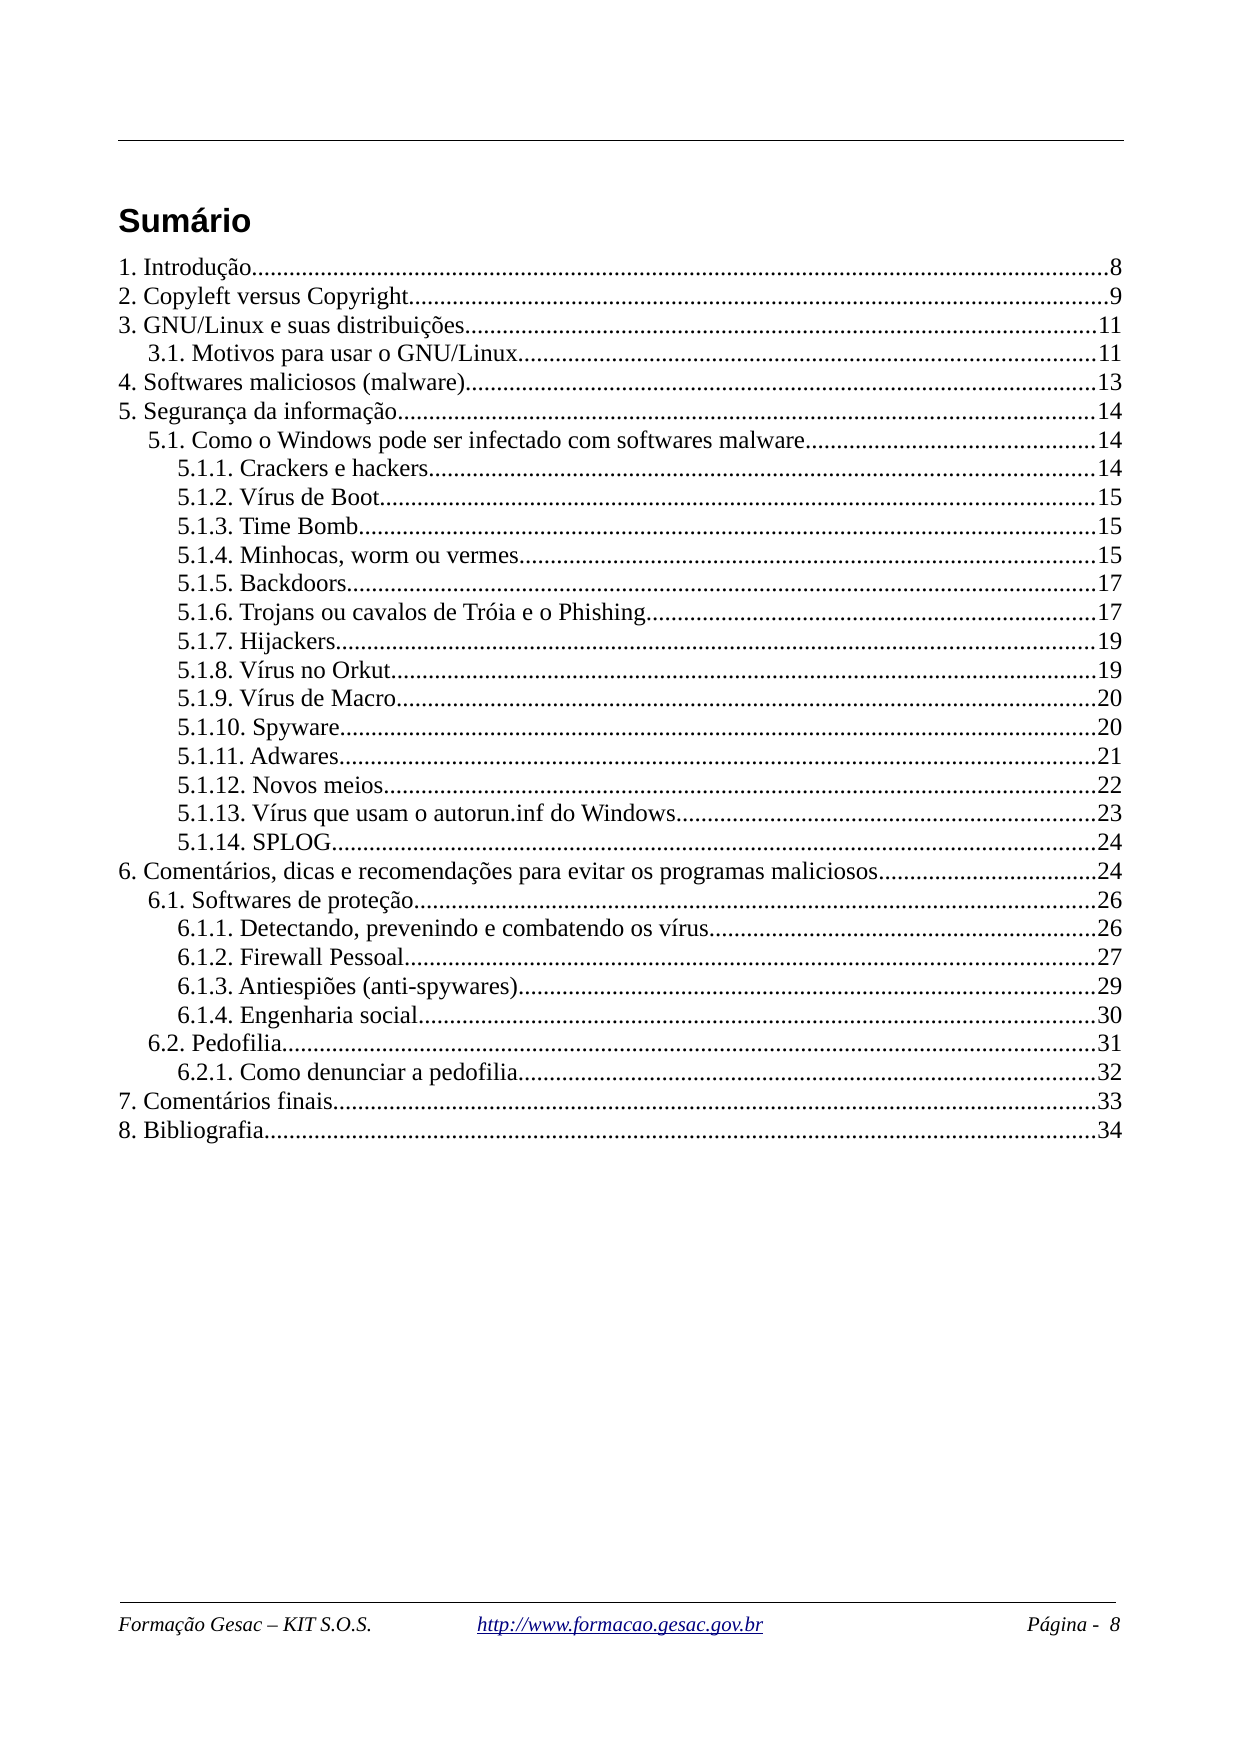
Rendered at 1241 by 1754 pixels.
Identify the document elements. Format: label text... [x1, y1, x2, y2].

text 3.1. Motivos para usar o GNU/Linux 11 [148, 338, 1122, 367]
text 5.1.5. Backdoors 17 [177, 568, 1122, 597]
text 6.1.1. Detectando, prevenindo e combatendo os vírus 26 [177, 913, 1122, 942]
text 5.1.3. Time Bomb 15 [177, 511, 1122, 540]
text 8. Bibliografia 34 [118, 1115, 1122, 1143]
text 5.1.1. Crackers e hackers 14 [177, 453, 1122, 482]
text 6.2.1. Como denunciar a pedofilia 32 [177, 1057, 1122, 1086]
text 4. Softwares maliciosos (malware) 13 [118, 367, 1122, 396]
text 7. Comentários finais 33 [118, 1086, 1122, 1115]
text 6.1. Softwares de proteção 26 [148, 885, 1122, 913]
text 5.1. Como o Windows pode ser infectado com softwares malware 14 [148, 425, 1122, 453]
text 5.1.6. Trojans ou cavalos de Tróia e o Phishing 17 [177, 597, 1122, 626]
text 5.1.14. SPLOG 24 [177, 827, 1122, 856]
subtitle Sumário [118, 201, 1122, 240]
text 5.1.8. Vírus no Orkut 19 [177, 655, 1122, 683]
text 2. Copyleft versus Copyright 9 [118, 281, 1122, 310]
text 5.1.4. Minhocas, worm ou vermes 15 [177, 540, 1122, 568]
text 3. GNU/Linux e suas distribuições 11 [118, 310, 1122, 338]
text 5.1.10. Spyware 20 [177, 712, 1122, 741]
text 5.1.9. Vírus de Macro 20 [177, 683, 1122, 712]
text 5.1.13. Vírus que usam o autorun.inf do Windows 23 [177, 798, 1122, 827]
text 5. Segurança da informação 14 [118, 396, 1122, 425]
text 6. Comentários, dicas e recomendações para evitar os programas maliciosos 24 [118, 856, 1122, 885]
text 5.1.11. Adwares 21 [177, 741, 1122, 770]
text 6.2. Pedofilia 31 [148, 1028, 1122, 1057]
text 5.1.2. Vírus de Boot 15 [177, 482, 1122, 511]
text 6.1.4. Engenharia social 30 [177, 1000, 1122, 1028]
text 6.1.2. Firewall Pessoal 27 [177, 942, 1122, 971]
text 1. Introdução 8 [118, 252, 1122, 281]
text 5.1.12. Novos meios 22 [177, 770, 1122, 798]
text 5.1.7. Hijackers 19 [177, 626, 1122, 655]
text 6.1.3. Antiespiões (anti-spywares) 29 [177, 971, 1122, 1000]
